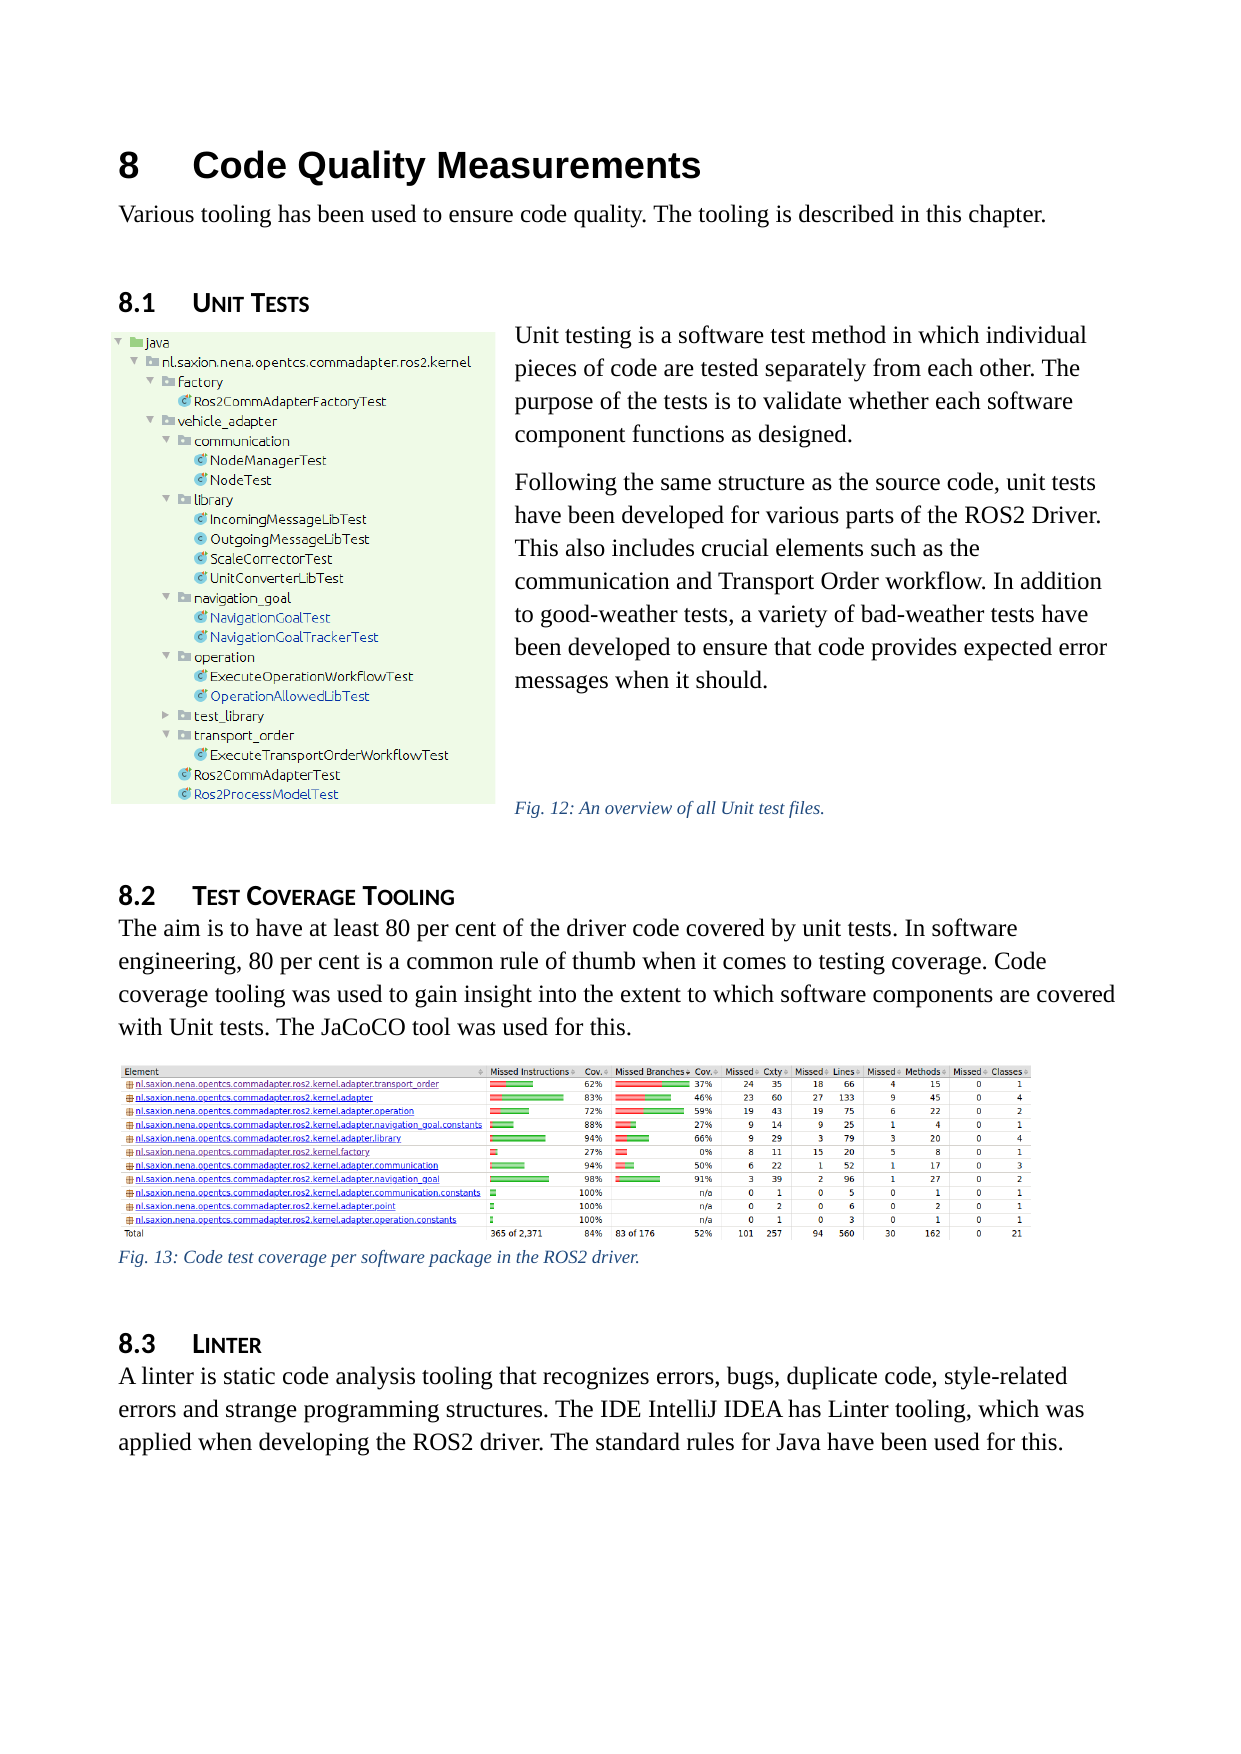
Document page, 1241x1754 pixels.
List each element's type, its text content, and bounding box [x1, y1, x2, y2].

subtitle Unit Tests [118, 284, 1122, 320]
text Following the same structure as the source code, unit tests have been developed for various parts of the ROS2 Driver. This also includes crucial elements such as the communication and Transport Order workflow. In addition to good-weather tests, a variety of bad-weather tests have been developed to ensure that code provides expected error messages when it should. [496, 467, 1122, 693]
subtitle Code Quality Measurements [118, 143, 1122, 187]
text Various tooling has been used to ensure code quality. The tooling is described in this chapter. [118, 199, 1122, 228]
text The aim is to have at least 80 per cent of the driver code covered by unit tests. In software engineering, 80 per cent is a common rule of thumb when it comes to testing coverage. Code coverage tooling was used to gain insight into the extent to which software components are covered with Unit tests. The JaCoCO tool was used for this. [118, 913, 1122, 1041]
subtitle Test Coverage Tooling [118, 877, 1122, 913]
picture [111, 331, 496, 806]
subtitle Linter [118, 1326, 1122, 1361]
text Fig. 12: An overview of all Unit test files. [118, 797, 1122, 819]
text Unit testing is a software test method in which individual pieces of code are tested separately from each other. The purpose of the tests is to validate whether each software component functions as designed. [118, 320, 1122, 448]
text A linter is static code analysis tooling that recognizes errors, bugs, duplicate code, style-related errors and strange programming structures. The IDE IntelliJ IDEA has Linter tooling, which was applied when developing the ROS2 driver. The standard rules for Java have been used for this. [118, 1361, 1122, 1456]
text Fig. 13: Code test coverage per software package in the ROS2 driver. [118, 1246, 1122, 1267]
picture [118, 1059, 1037, 1246]
